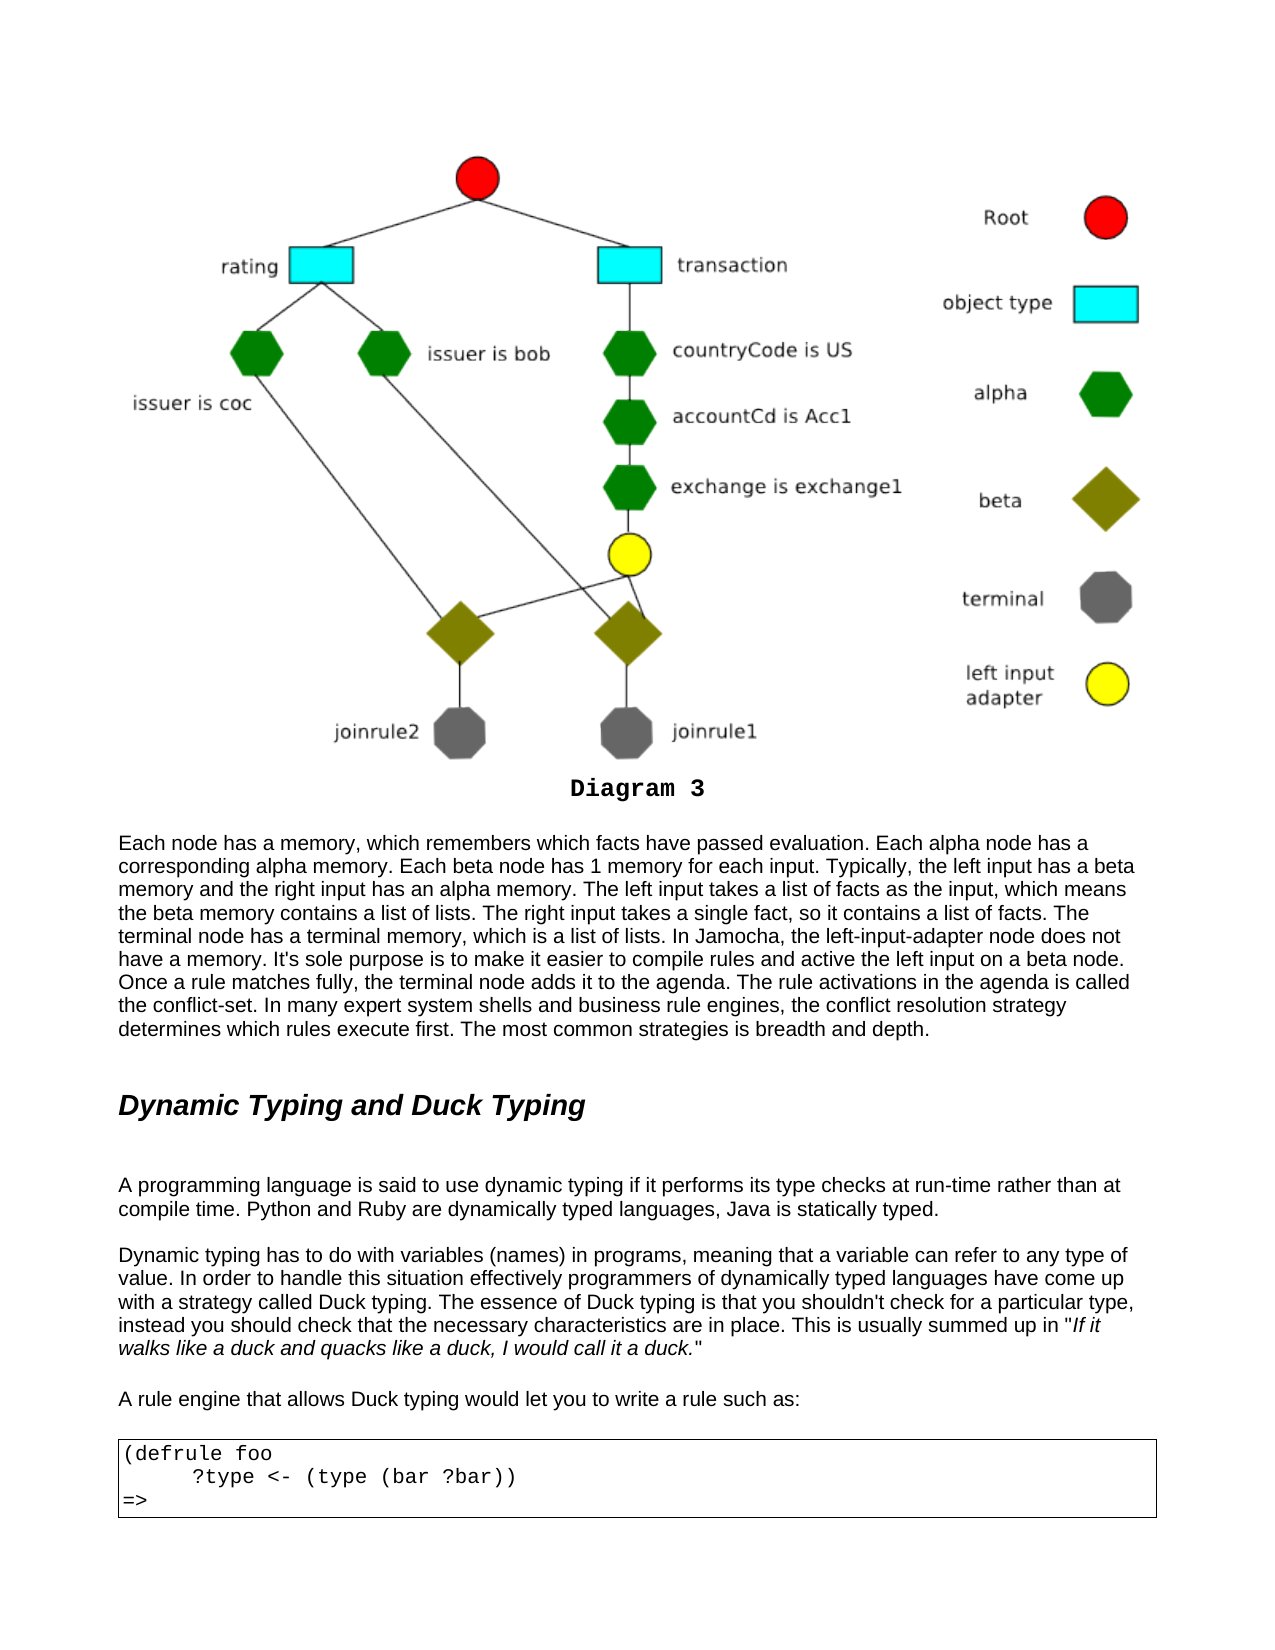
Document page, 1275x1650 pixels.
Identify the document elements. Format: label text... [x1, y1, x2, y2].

picture [118, 141, 1157, 776]
text A programming language is said to use dynamic typing if it performs its type checks at run-time rather than at compile time. Python and Ruby are dynamically typed languages, Java is statically typed. Dynamic typing has to do with variables (names) in programs, meaning that a variable can refer to any type of value. In order to handle this situation effectively programmers of dynamically typed languages have come up with a strategy called Duck typing. The essence of Duck typing is that you shouldn't check for a particular type, instead you should check that the necessary characteristics are in place. This is usually summed up in "If it walks like a duck and quacks like a duck, I would call it a duck." A rule engine that allows Duck typing would let you to write a rule such as: [118, 1174, 1157, 1438]
text Diagram 3 [118, 776, 1157, 804]
text Each node has a memory, which remembers which facts have passed evaluation. Each alpha node has a corresponding alpha memory. Each beta node has 1 memory for each input. Typically, the left input has a beta memory and the right input has an alpha memory. The left input takes a list of facts as the input, which means the beta memory contains a list of lists. The right input takes a single fact, so it contains a list of facts. The terminal node has a terminal memory, which is a list of lists. In Jamocha, the left-input-adapter node does not have a memory. It's sole purpose is to make it easier to compile rules and active the left input on a beta node. Once a rule matches fully, the terminal node adds it to the agenda. The rule activations in the agenda is called the conflict-set. In many expert system shells and business rule engines, the conflict resolution strategy determines which rules execute first. The most common strategies is breadth and depth. [118, 804, 1157, 1041]
subtitle Dynamic Typing and Duck Typing [118, 1066, 1157, 1121]
text (defrule foo ?type <- (type (bar ?bar)) => [119, 1440, 1156, 1517]
